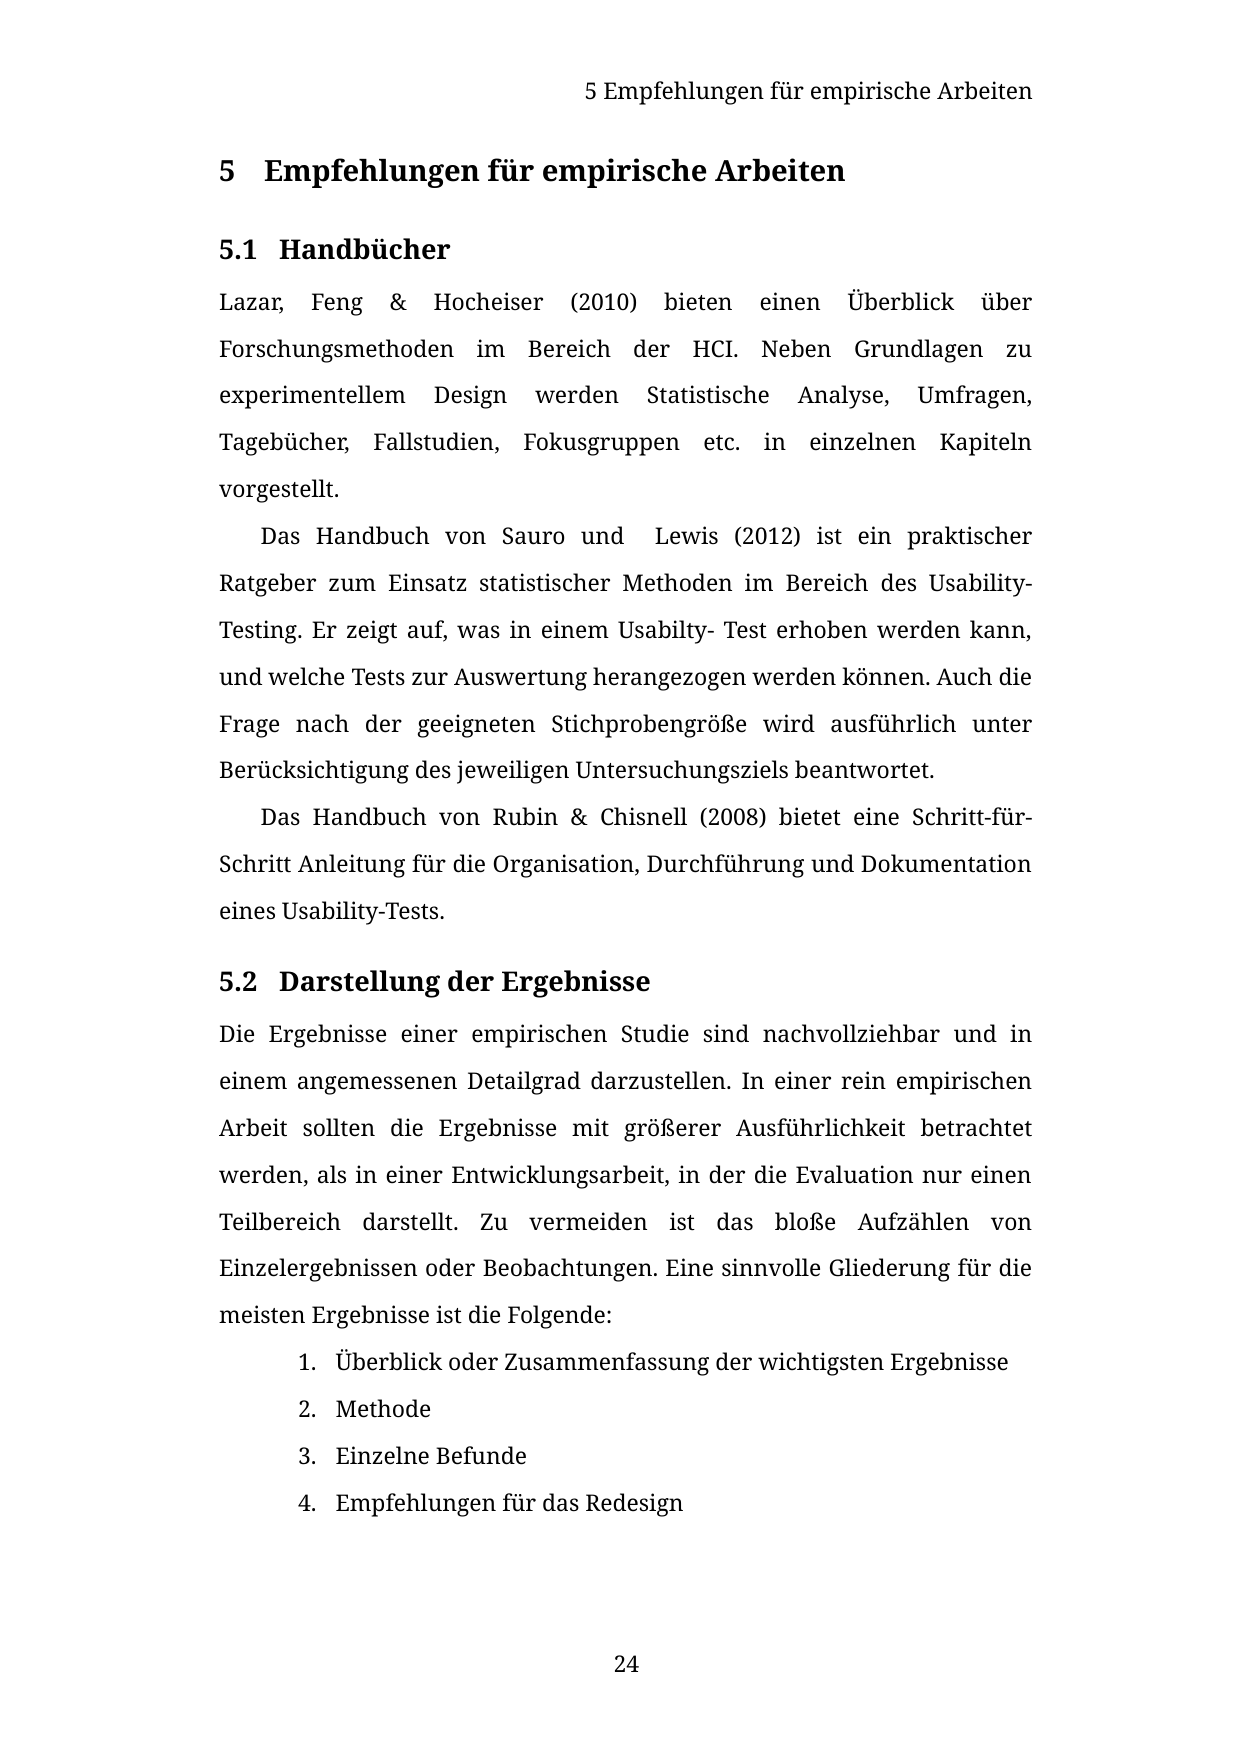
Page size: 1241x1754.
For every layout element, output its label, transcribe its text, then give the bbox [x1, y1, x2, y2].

list Empfehlungen für das Redesign [298, 1487, 1033, 1518]
text Das Handbuch von Sauro und Lewis (2012) ist ein praktischer Ratgeber zum Einsatz statistischer Methoden im Bereich des Usability-Testing. Er zeigt auf, was in einem Usabilty- Test erhoben werden kann, und welche Tests zur Auswertung herangezogen werden können. Auch die Frage nach der geeigneten Stichprobengröße wird ausführlich unter Berücksichtigung des jeweiligen Untersuchungsziels beantwortet. [219, 520, 1033, 786]
list Methode [298, 1393, 1033, 1424]
subtitle Empfehlungen für empirische Arbeiten [219, 150, 1033, 190]
subtitle Darstellung der Ergebnisse [219, 963, 1033, 999]
list Überblick oder Zusammenfassung der wichtigsten Ergebnisse [298, 1346, 1033, 1377]
list Einzelne Befunde [298, 1440, 1033, 1471]
text Lazar, Feng & Hocheiser (2010) bieten einen Überblick über Forschungsmethoden im Bereich der HCI. Neben Grundlagen zu experimentellem Design werden Statistische Analyse, Umfragen, Tagebücher, Fallstudien, Fokusgruppen etc. in einzelnen Kapiteln vorgestellt. [219, 286, 1033, 504]
subtitle Handbücher [219, 230, 1033, 267]
text Die Ergebnisse einer empirischen Studie sind nachvollziehbar und in einem angemessenen Detailgrad darzustellen. In einer rein empirischen Arbeit sollten die Ergebnisse mit größerer Ausführlichkeit betrachtet werden, als in einer Entwicklungsarbeit, in der die Evaluation nur einen Teilbereich darstellt. Zu vermeiden ist das bloße Aufzählen von Einzelergebnissen oder Beobachtungen. Eine sinnvolle Gliederung für die meisten Ergebnisse ist die Folgende: [219, 1018, 1033, 1331]
text Das Handbuch von Rubin & Chisnell (2008) bietet eine Schritt-für-Schritt Anleitung für die Organisation, Durchführung und Dokumentation eines Usability-Tests. [219, 801, 1033, 926]
